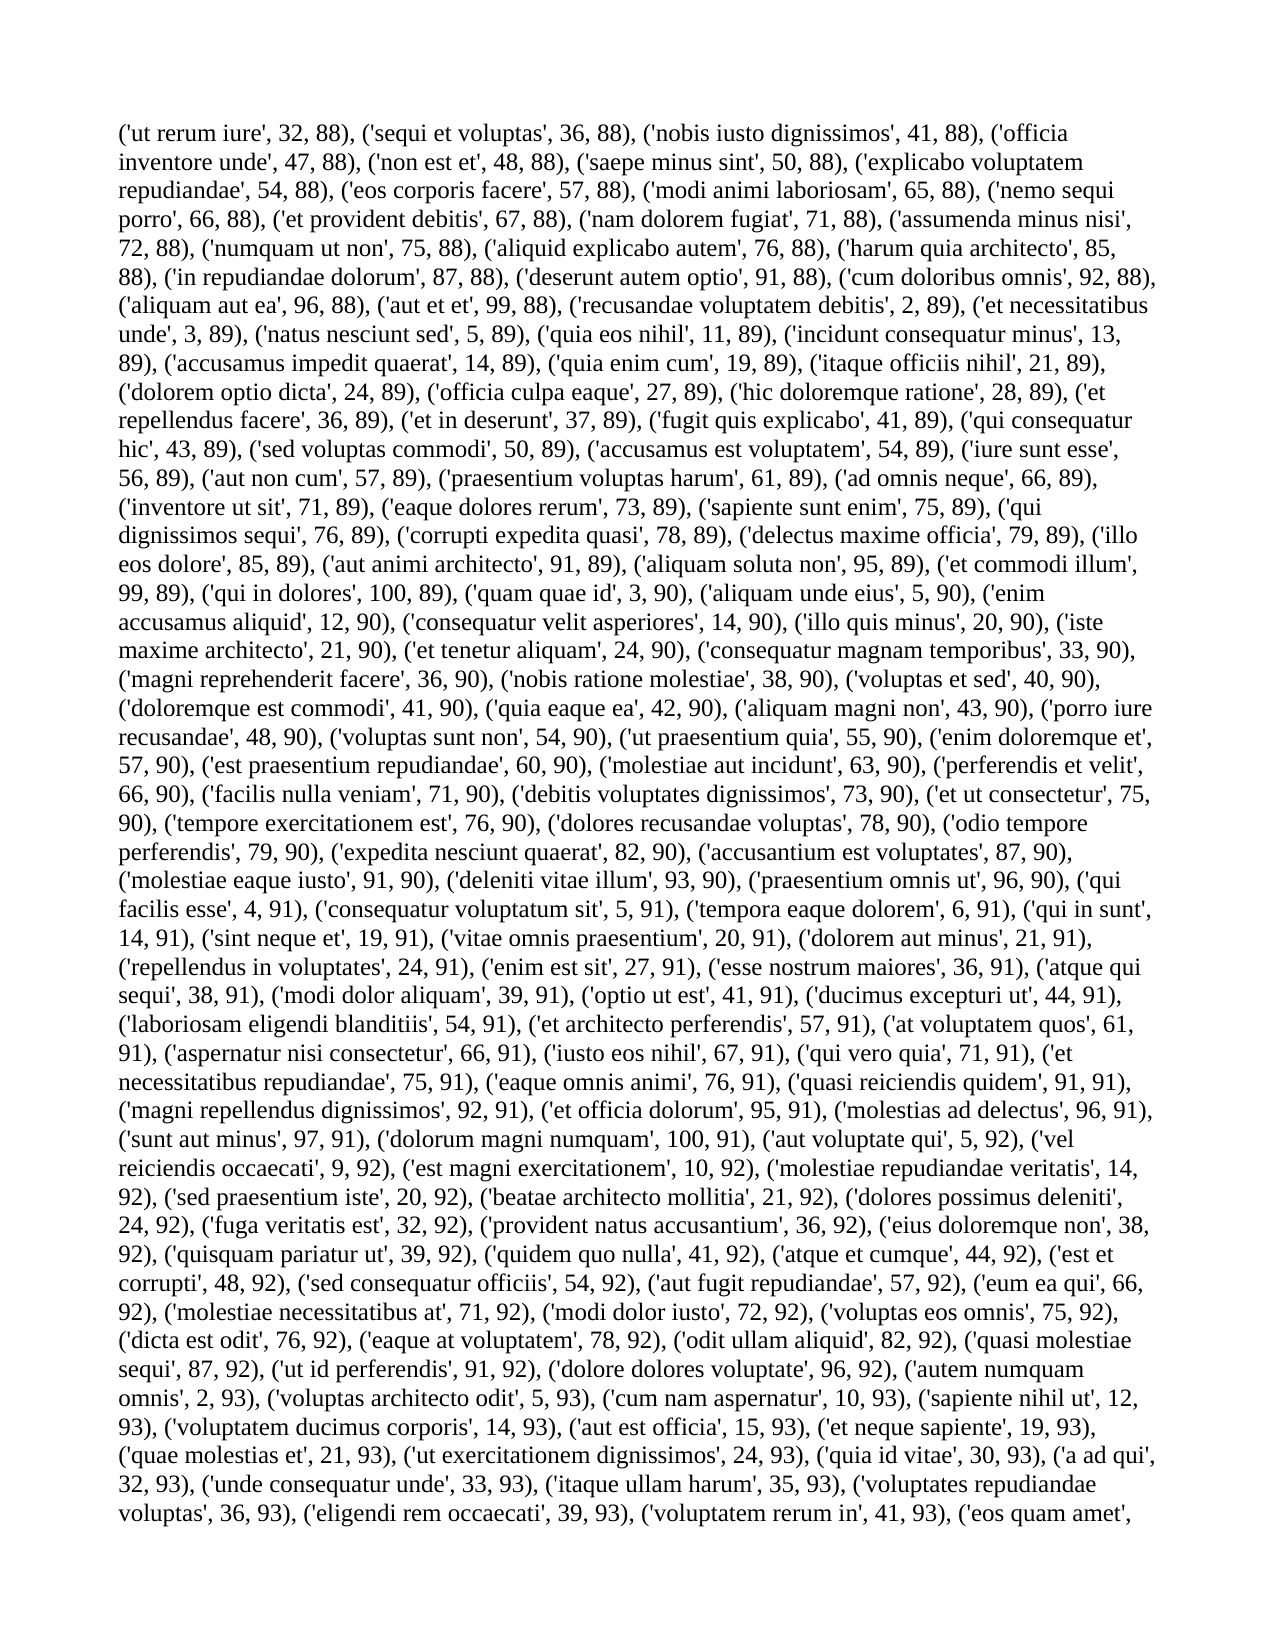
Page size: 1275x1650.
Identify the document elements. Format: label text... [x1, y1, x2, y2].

text ('ut rerum iure', 32, 88), ('sequi et voluptas', 36, 88), ('nobis iusto dignissimos', 41, 88), ('officia inventore unde', 47, 88), ('non est et', 48, 88), ('saepe minus sint', 50, 88), ('explicabo voluptatem repudiandae', 54, 88), ('eos corporis facere', 57, 88), ('modi animi laboriosam', 65, 88), ('nemo sequi porro', 66, 88), ('et provident debitis', 67, 88), ('nam dolorem fugiat', 71, 88), ('assumenda minus nisi', 72, 88), ('numquam ut non', 75, 88), ('aliquid explicabo autem', 76, 88), ('harum quia architecto', 85, 88), ('in repudiandae dolorum', 87, 88), ('deserunt autem optio', 91, 88), ('cum doloribus omnis', 92, 88), ('aliquam aut ea', 96, 88), ('aut et et', 99, 88), ('recusandae voluptatem debitis', 2, 89), ('et necessitatibus unde', 3, 89), ('natus nesciunt sed', 5, 89), ('quia eos nihil', 11, 89), ('incidunt consequatur minus', 13, 89), ('accusamus impedit quaerat', 14, 89), ('quia enim cum', 19, 89), ('itaque officiis nihil', 21, 89), ('dolorem optio dicta', 24, 89), ('officia culpa eaque', 27, 89), ('hic doloremque ratione', 28, 89), ('et repellendus facere', 36, 89), ('et in deserunt', 37, 89), ('fugit quis explicabo', 41, 89), ('qui consequatur hic', 43, 89), ('sed voluptas commodi', 50, 89), ('accusamus est voluptatem', 54, 89), ('iure sunt esse', 56, 89), ('aut non cum', 57, 89), ('praesentium voluptas harum', 61, 89), ('ad omnis neque', 66, 89), ('inventore ut sit', 71, 89), ('eaque dolores rerum', 73, 89), ('sapiente sunt enim', 75, 89), ('qui dignissimos sequi', 76, 89), ('corrupti expedita quasi', 78, 89), ('delectus maxime officia', 79, 89), ('illo eos dolore', 85, 89), ('aut animi architecto', 91, 89), ('aliquam soluta non', 95, 89), ('et commodi illum', 99, 89), ('qui in dolores', 100, 89), ('quam quae id', 3, 90), ('aliquam unde eius', 5, 90), ('enim accusamus aliquid', 12, 90), ('consequatur velit asperiores', 14, 90), ('illo quis minus', 20, 90), ('iste maxime architecto', 21, 90), ('et tenetur aliquam', 24, 90), ('consequatur magnam temporibus', 33, 90), ('magni reprehenderit facere', 36, 90), ('nobis ratione molestiae', 38, 90), ('voluptas et sed', 40, 90), ('doloremque est commodi', 41, 90), ('quia eaque ea', 42, 90), ('aliquam magni non', 43, 90), ('porro iure recusandae', 48, 90), ('voluptas sunt non', 54, 90), ('ut praesentium quia', 55, 90), ('enim doloremque et', 57, 90), ('est praesentium repudiandae', 60, 90), ('molestiae aut incidunt', 63, 90), ('perferendis et velit', 66, 90), ('facilis nulla veniam', 71, 90), ('debitis voluptates dignissimos', 73, 90), ('et ut consectetur', 75, 90), ('tempore exercitationem est', 76, 90), ('dolores recusandae voluptas', 78, 90), ('odio tempore perferendis', 79, 90), ('expedita nesciunt quaerat', 82, 90), ('accusantium est voluptates', 87, 90), ('molestiae eaque iusto', 91, 90), ('deleniti vitae illum', 93, 90), ('praesentium omnis ut', 96, 90), ('qui facilis esse', 4, 91), ('consequatur voluptatum sit', 5, 91), ('tempora eaque dolorem', 6, 91), ('qui in sunt', 14, 91), ('sint neque et', 19, 91), ('vitae omnis praesentium', 20, 91), ('dolorem aut minus', 21, 91), ('repellendus in voluptates', 24, 91), ('enim est sit', 27, 91), ('esse nostrum maiores', 36, 91), ('atque qui sequi', 38, 91), ('modi dolor aliquam', 39, 91), ('optio ut est', 41, 91), ('ducimus excepturi ut', 44, 91), ('laboriosam eligendi blanditiis', 54, 91), ('et architecto perferendis', 57, 91), ('at voluptatem quos', 61, 91), ('aspernatur nisi consectetur', 66, 91), ('iusto eos nihil', 67, 91), ('qui vero quia', 71, 91), ('et necessitatibus repudiandae', 75, 91), ('eaque omnis animi', 76, 91), ('quasi reiciendis quidem', 91, 91), ('magni repellendus dignissimos', 92, 91), ('et officia dolorum', 95, 91), ('molestias ad delectus', 96, 91), ('sunt aut minus', 97, 91), ('dolorum magni numquam', 100, 91), ('aut voluptate qui', 5, 92), ('vel reiciendis occaecati', 9, 92), ('est magni exercitationem', 10, 92), ('molestiae repudiandae veritatis', 14, 92), ('sed praesentium iste', 20, 92), ('beatae architecto mollitia', 21, 92), ('dolores possimus deleniti', 24, 92), ('fuga veritatis est', 32, 92), ('provident natus accusantium', 36, 92), ('eius doloremque non', 38, 92), ('quisquam pariatur ut', 39, 92), ('quidem quo nulla', 41, 92), ('atque et cumque', 44, 92), ('est et corrupti', 48, 92), ('sed consequatur officiis', 54, 92), ('aut fugit repudiandae', 57, 92), ('eum ea qui', 66, 92), ('molestiae necessitatibus at', 71, 92), ('modi dolor iusto', 72, 92), ('voluptas eos omnis', 75, 92), ('dicta est odit', 76, 92), ('eaque at voluptatem', 78, 92), ('odit ullam aliquid', 82, 92), ('quasi molestiae sequi', 87, 92), ('ut id perferendis', 91, 92), ('dolore dolores voluptate', 96, 92), ('autem numquam omnis', 2, 93), ('voluptas architecto odit', 5, 93), ('cum nam aspernatur', 10, 93), ('sapiente nihil ut', 12, 93), ('voluptatem ducimus corporis', 14, 93), ('aut est officia', 15, 93), ('et neque sapiente', 19, 93), ('quae molestias et', 21, 93), ('ut exercitationem dignissimos', 24, 93), ('quia id vitae', 30, 93), ('a ad qui', 32, 93), ('unde consequatur unde', 33, 93), ('itaque ullam harum', 35, 93), ('voluptates repudiandae voluptas', 36, 93), ('eligendi rem occaecati', 39, 93), ('voluptatem rerum in', 41, 93), ('eos quam amet', [118, 118, 1157, 1527]
